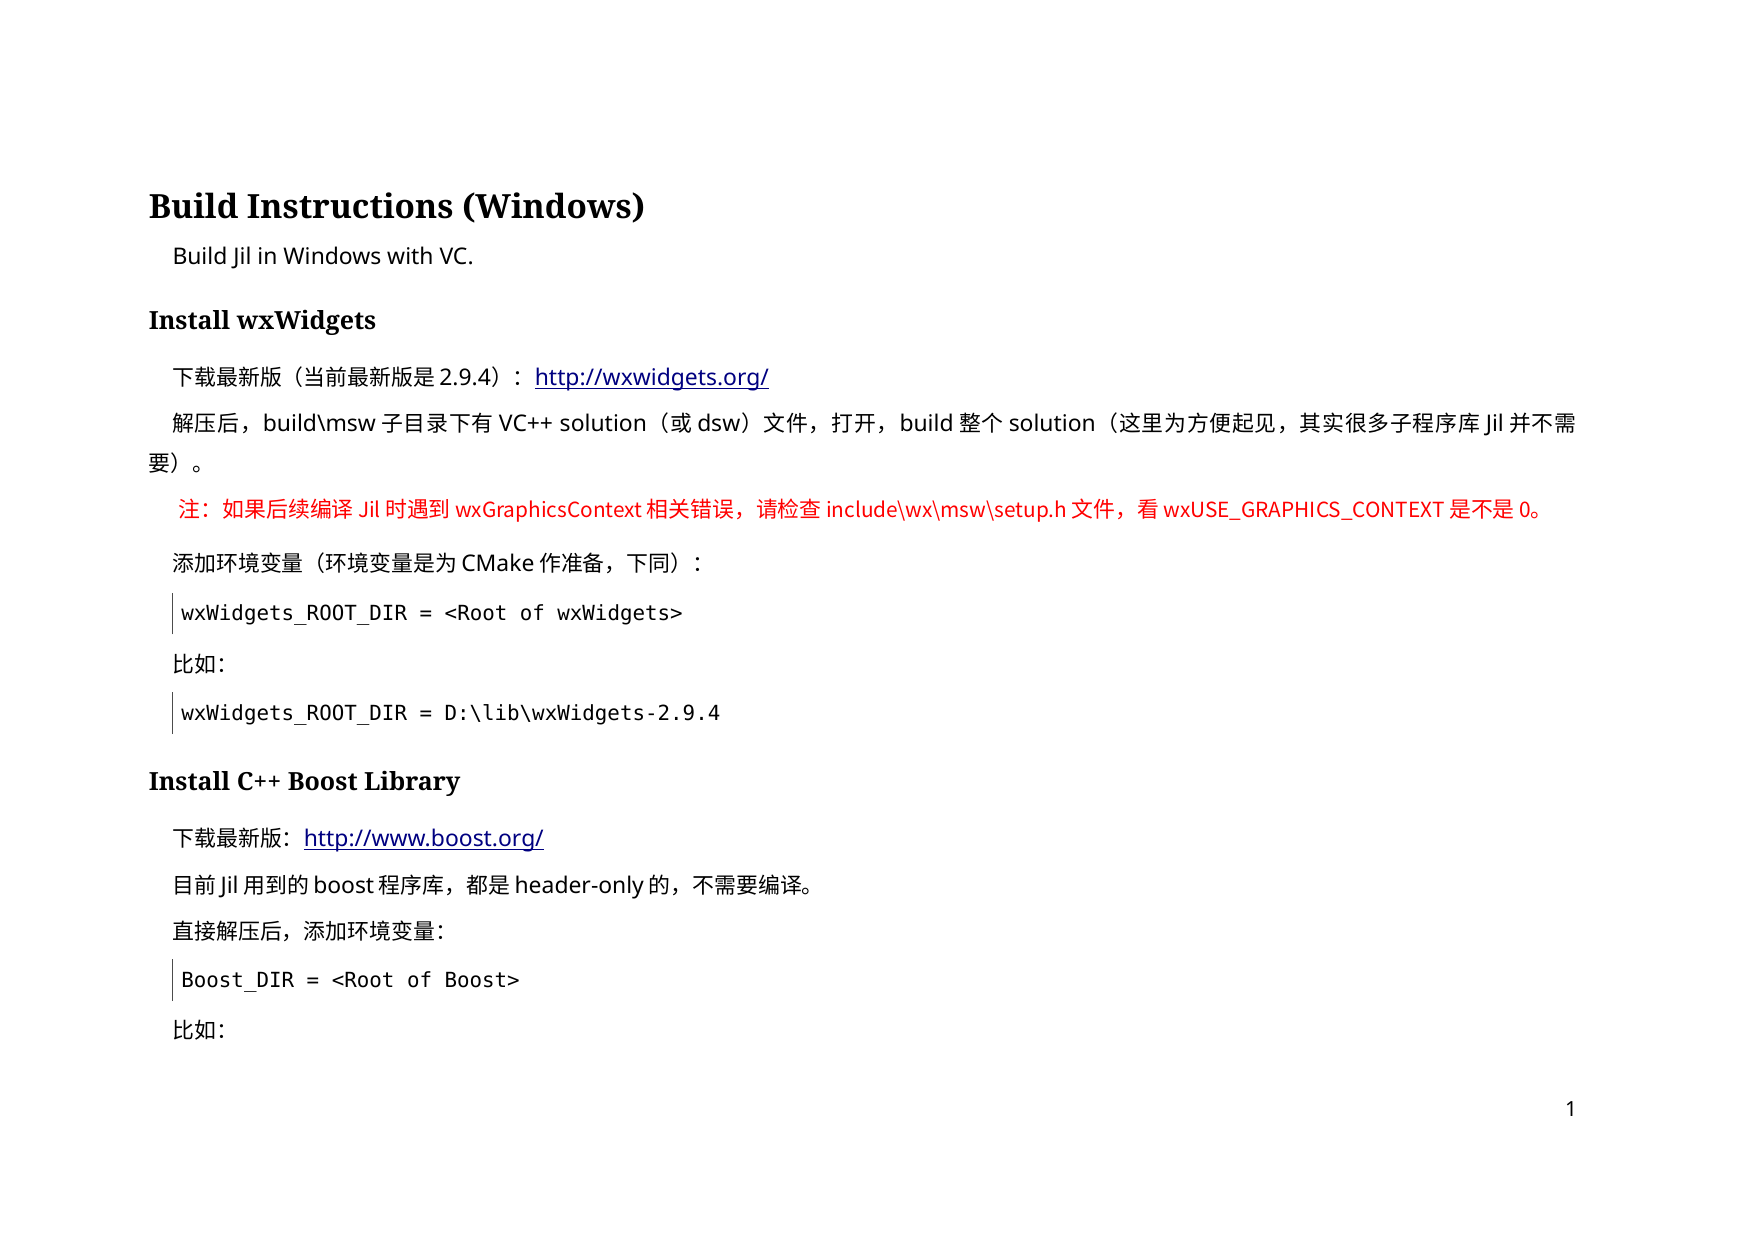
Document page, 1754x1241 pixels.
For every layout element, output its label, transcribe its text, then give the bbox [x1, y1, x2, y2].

text 比如： [148, 1013, 1577, 1045]
text 下载最新版：http://www.boost.org/ [148, 821, 1577, 854]
text Boost_DIR = <Root of Boost> [173, 959, 1577, 1001]
title Install C++ Boost Library [148, 764, 1577, 798]
text 下载最新版（当前最新版是2.9.4）：http://wxwidgets.org/ [148, 360, 1577, 392]
text Build Jil in Windows with VC. [148, 240, 1577, 271]
text 目前Jil用到的boost程序库，都是header-only的，不需要编译。 [148, 868, 1577, 900]
text wxWidgets_ROOT_DIR = <Root of wxWidgets> [173, 593, 1577, 634]
text 直接解压后，添加环境变量： [148, 914, 1577, 945]
text wxWidgets_ROOT_DIR = D:\lib\wxWidgets-2.9.4 [173, 692, 1577, 734]
title Install wxWidgets [148, 302, 1577, 336]
title Build Instructions (Windows) [148, 182, 1577, 228]
text 注：如果后续编译Jil时遇到wxGraphicsContext相关错误，请检查include\wx\msw\setup.h文件，看wxUSE_GRAPHICS_CONTEXT是不是0。 [148, 492, 1577, 523]
text 添加环境变量（环境变量是为CMake作准备，下同）： [148, 546, 1577, 579]
text 比如： [148, 647, 1577, 678]
text 解压后，build\msw子目录下有VC++ solution（或dsw）文件，打开，build整个solution（这里为方便起见，其实很多子程序库Jil并不需要）。 [148, 406, 1577, 478]
